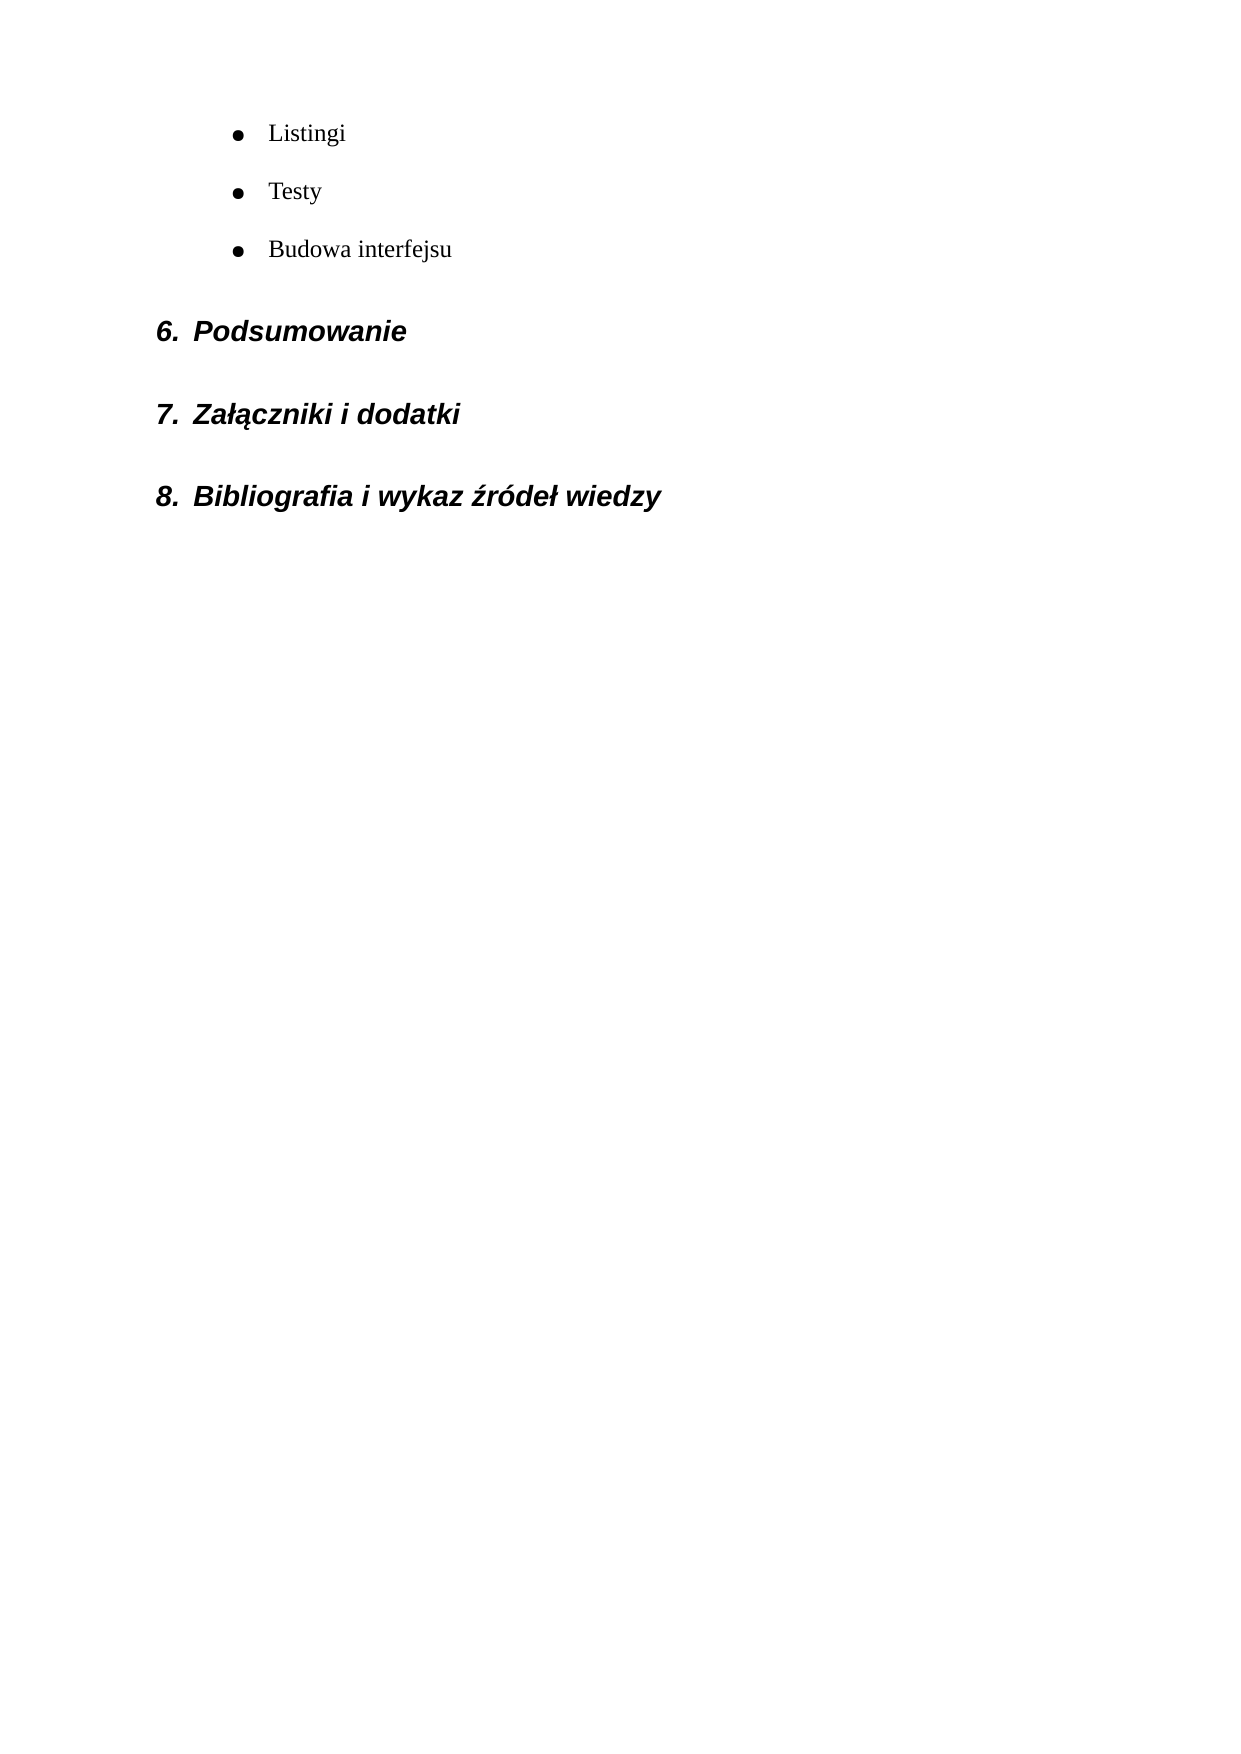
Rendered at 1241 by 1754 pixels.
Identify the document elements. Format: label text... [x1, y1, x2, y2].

subtitle Bibliografia i wykaz źródeł wiedzy [156, 479, 1122, 513]
subtitle Załączniki i dodatki [156, 397, 1122, 430]
list Listingi [231, 118, 1092, 147]
subtitle Podsumowanie [156, 314, 1122, 348]
list Budowa interfejsu [231, 234, 1092, 263]
list Testy [231, 176, 1092, 205]
